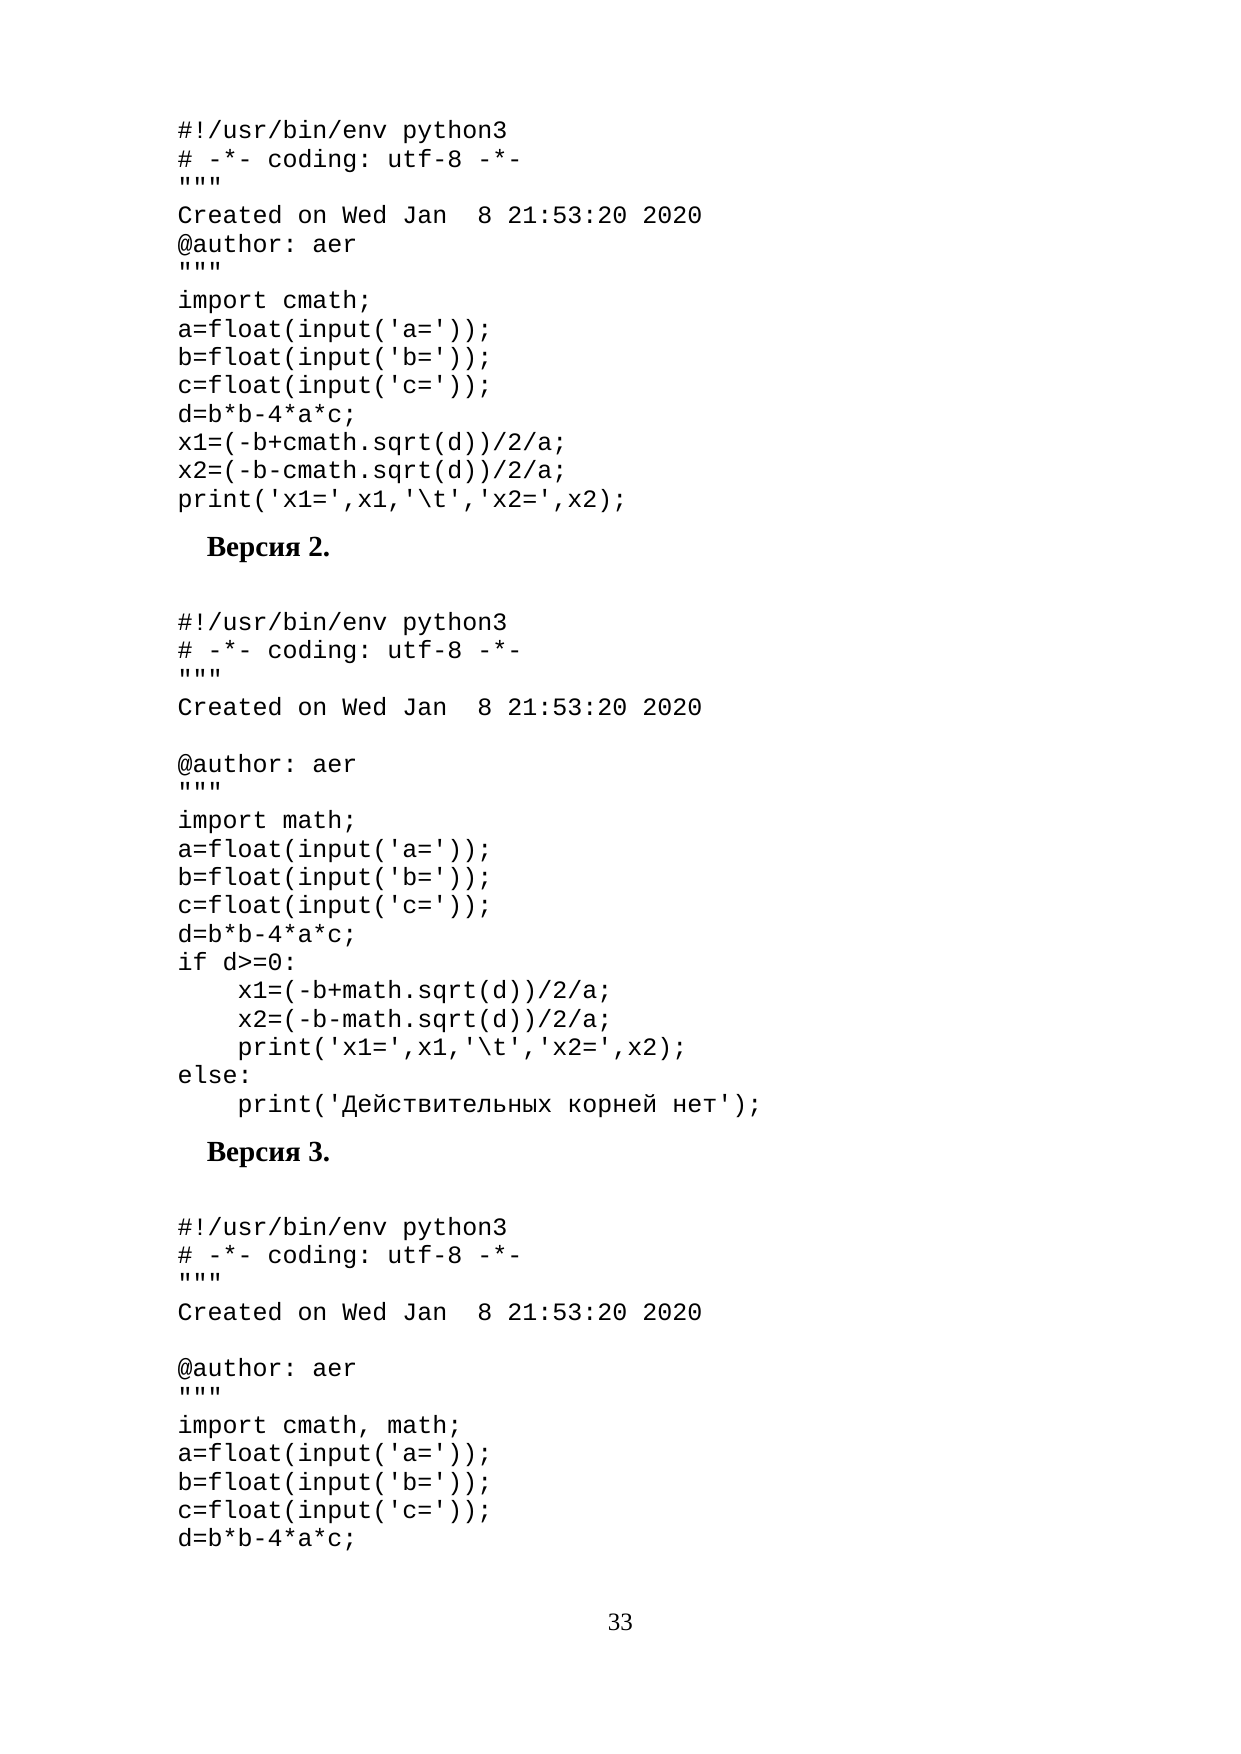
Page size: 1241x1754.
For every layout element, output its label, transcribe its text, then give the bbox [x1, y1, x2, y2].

text #!/usr/bin/env python3 [177, 1214, 1122, 1242]
text #!/usr/bin/env python3 [177, 609, 1122, 638]
text """ [177, 1384, 1122, 1412]
text c=float(input('c=')); [177, 1497, 1122, 1526]
text # -*- coding: utf-8 -*- [177, 1242, 1122, 1271]
text import math; [177, 808, 1122, 836]
text @author: aer [177, 231, 1122, 260]
text """ [177, 779, 1122, 808]
text x2=(-b-cmath.sqrt(d))/2/a; [177, 458, 1122, 486]
text d=b*b-4*a*c; [177, 1526, 1122, 1554]
text x2=(-b-math.sqrt(d))/2/a; [177, 1006, 1122, 1034]
text x1=(-b+cmath.sqrt(d))/2/a; [177, 430, 1122, 458]
text a=float(input('a=')); [177, 836, 1122, 864]
text a=float(input('a=')); [177, 316, 1122, 345]
text Версия 2. [118, 529, 1122, 563]
text b=float(input('b=')); [177, 864, 1122, 893]
text """ [177, 1271, 1122, 1299]
text a=float(input('a=')); [177, 1441, 1122, 1469]
text """ [177, 175, 1122, 203]
text print('x1=',x1,'\t','x2=',x2); [177, 1034, 1122, 1063]
text x1=(-b+math.sqrt(d))/2/a; [177, 978, 1122, 1006]
text print('Действительных корней нет'); [177, 1091, 1122, 1119]
text @author: aer [177, 751, 1122, 779]
text print('x1=',x1,'\t','x2=',x2); [177, 486, 1122, 515]
text import cmath; [177, 288, 1122, 316]
text d=b*b-4*a*c; [177, 401, 1122, 430]
text @author: aer [177, 1356, 1122, 1384]
text """ [177, 260, 1122, 288]
text Created on Wed Jan 8 21:53:20 2020 [177, 203, 1122, 231]
text Версия 3. [118, 1134, 1122, 1168]
text b=float(input('b=')); [177, 345, 1122, 373]
text # -*- coding: utf-8 -*- [177, 146, 1122, 175]
text c=float(input('c=')); [177, 373, 1122, 401]
text if d>=0: [177, 949, 1122, 978]
text # -*- coding: utf-8 -*- [177, 638, 1122, 666]
text """ [177, 666, 1122, 694]
text Created on Wed Jan 8 21:53:20 2020 [177, 694, 1122, 723]
text b=float(input('b=')); [177, 1469, 1122, 1497]
text #!/usr/bin/env python3 [177, 118, 1122, 146]
text Created on Wed Jan 8 21:53:20 2020 [177, 1299, 1122, 1327]
text else: [177, 1063, 1122, 1091]
text d=b*b-4*a*c; [177, 921, 1122, 949]
text import cmath, math; [177, 1412, 1122, 1441]
text c=float(input('c=')); [177, 893, 1122, 921]
